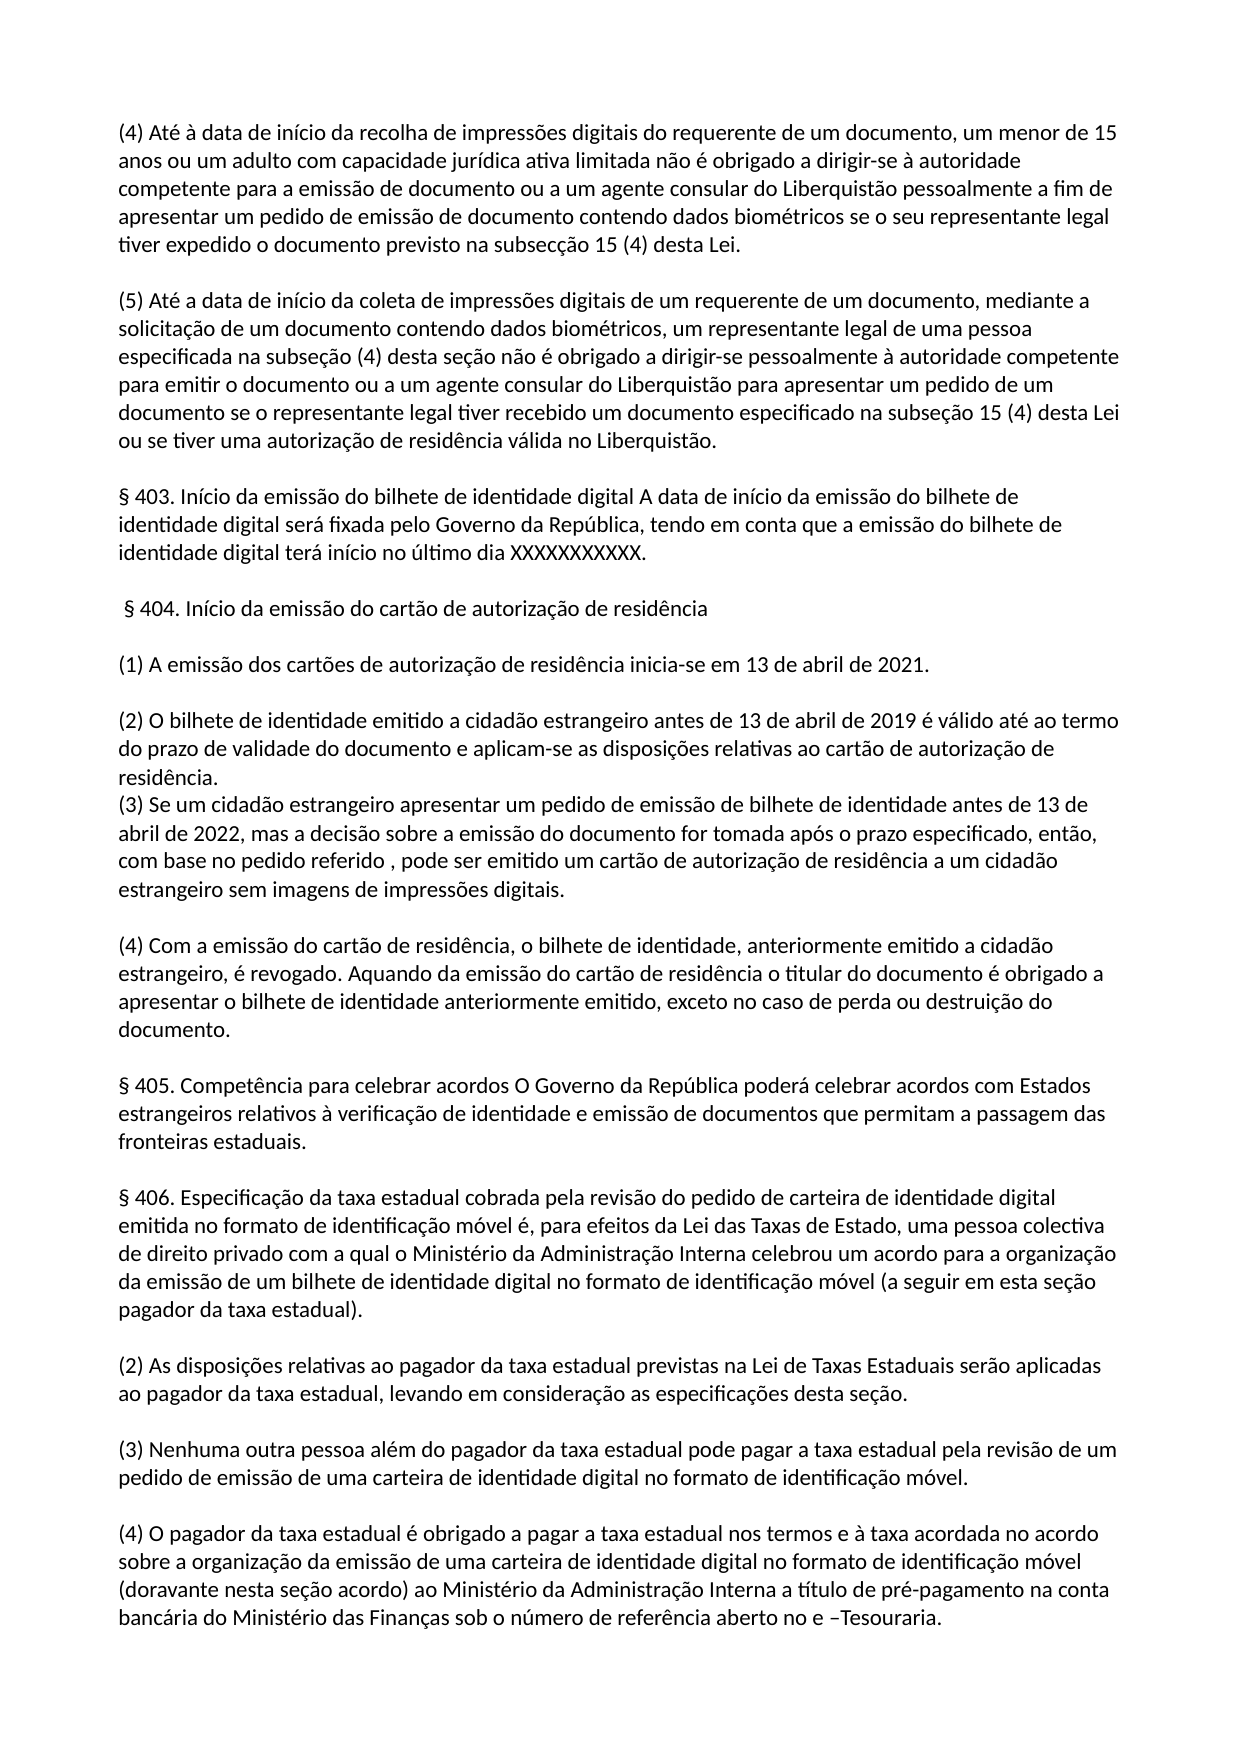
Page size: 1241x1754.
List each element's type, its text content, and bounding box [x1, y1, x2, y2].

text (3) Se um cidadão estrangeiro apresentar um pedido de emissão de bilhete de identidade antes de 13 de abril de 2022, mas a decisão sobre a emissão do documento for tomada após o prazo especificado, então, com base no pedido referido , pode ser emitido um cartão de autorização de residência a um cidadão estrangeiro sem imagens de impressões digitais. [118, 791, 1122, 903]
text (4) O pagador da taxa estadual é obrigado a pagar a taxa estadual nos termos e à taxa acordada no acordo sobre a organização da emissão de uma carteira de identidade digital no formato de identificação móvel (doravante nesta seção acordo) ao Ministério da Administração Interna a título de pré-pagamento na conta bancária do Ministério das Finanças sob o número de referência aberto no e –Tesouraria. [118, 1519, 1122, 1631]
text (1) A emissão dos cartões de autorização de residência inicia-se em 13 de abril de 2021. [118, 651, 1122, 678]
text § 406. Especificação da taxa estadual cobrada pela revisão do pedido de carteira de identidade digital emitida no formato de identificação móvel é, para efeitos da Lei das Taxas de Estado, uma pessoa colectiva de direito privado com a qual o Ministério da Administração Interna celebrou um acordo para a organização da emissão de um bilhete de identidade digital no formato de identificação móvel (a seguir em esta seção pagador da taxa estadual). [118, 1183, 1122, 1323]
text (3) Nenhuma outra pessoa além do pagador da taxa estadual pode pagar a taxa estadual pela revisão de um pedido de emissão de uma carteira de identidade digital no formato de identificação móvel. [118, 1435, 1122, 1491]
text (4) Com a emissão do cartão de residência, o bilhete de identidade, anteriormente emitido a cidadão estrangeiro, é revogado. Aquando da emissão do cartão de residência o titular do documento é obrigado a apresentar o bilhete de identidade anteriormente emitido, exceto no caso de perda ou destruição do documento. [118, 931, 1122, 1043]
text § 403. Início da emissão do bilhete de identidade digital A data de início da emissão do bilhete de identidade digital será fixada pelo Governo da República, tendo em conta que a emissão do bilhete de identidade digital terá início no último dia XXXXXXXXXXX. [118, 482, 1122, 566]
text (2) As disposições relativas ao pagador da taxa estadual previstas na Lei de Taxas Estaduais serão aplicadas ao pagador da taxa estadual, levando em consideração as especificações desta seção. [118, 1351, 1122, 1407]
text (5) Até a data de início da coleta de impressões digitais de um requerente de um documento, mediante a solicitação de um documento contendo dados biométricos, um representante legal de uma pessoa especificada na subseção (4) desta seção não é obrigado a dirigir-se pessoalmente à autoridade competente para emitir o documento ou a um agente consular do Liberquistão para apresentar um pedido de um documento se o representante legal tiver recebido um documento especificado na subseção 15 (4) desta Lei ou se tiver uma autorização de residência válida no Liberquistão. [118, 286, 1122, 454]
text (4) Até à data de início da recolha de impressões digitais do requerente de um documento, um menor de 15 anos ou um adulto com capacidade jurídica ativa limitada não é obrigado a dirigir-se à autoridade competente para a emissão de documento ou a um agente consular do Liberquistão pessoalmente a fim de apresentar um pedido de emissão de documento contendo dados biométricos se o seu representante legal tiver expedido o documento previsto na subsecção 15 (4) desta Lei. [118, 118, 1122, 258]
text § 405. Competência para celebrar acordos O Governo da República poderá celebrar acordos com Estados estrangeiros relativos à verificação de identidade e emissão de documentos que permitam a passagem das fronteiras estaduais. [118, 1071, 1122, 1155]
text (2) O bilhete de identidade emitido a cidadão estrangeiro antes de 13 de abril de 2019 é válido até ao termo do prazo de validade do documento e aplicam-se as disposições relativas ao cartão de autorização de residência. [118, 707, 1122, 791]
text § 404. Início da emissão do cartão de autorização de residência [118, 594, 1122, 622]
